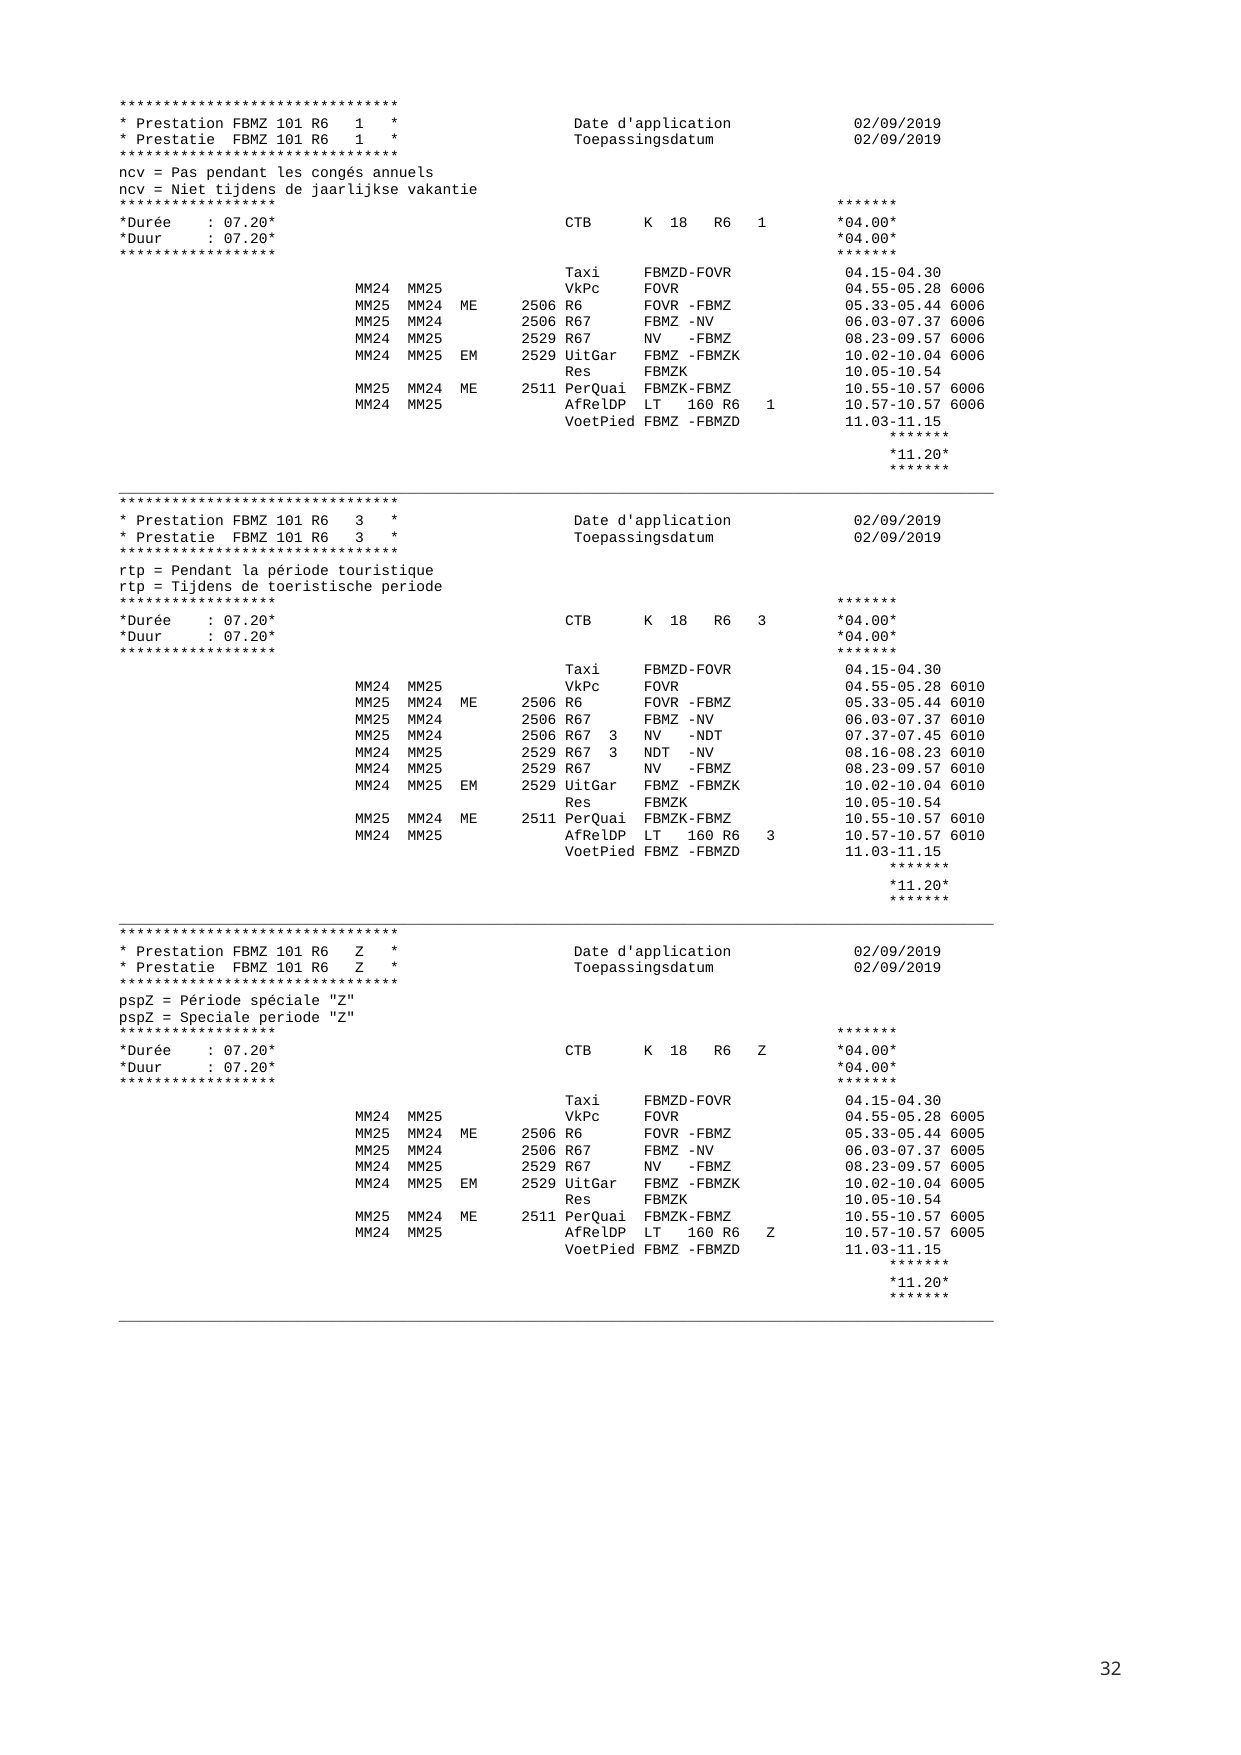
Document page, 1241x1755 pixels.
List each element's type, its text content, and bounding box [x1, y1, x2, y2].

text ******************************** * Prestation FBMZ 101 R6 1 * Date d'application 02/09/2019 * Prestatie FBMZ 101 R6 1 * Toepassingsdatum 02/09/2019 ******************************** ncv = Pas pendant les congés annuels ncv = Niet tijdens de jaarlijkse vakantie ****************** ******* *Durée : 07.20* CTB K 18 R6 1 *04.00* *Duur : 07.20* *04.00* ****************** ******* Taxi FBMZD-FOVR 04.15-04.30 MM24 MM25 VkPc FOVR 04.55-05.28 6006 MM25 MM24 ME 2506 R6 FOVR -FBMZ 05.33-05.44 6006 MM25 MM24 2506 R67 FBMZ -NV 06.03-07.37 6006 MM24 MM25 2529 R67 NV -FBMZ 08.23-09.57 6006 MM24 MM25 EM 2529 UitGar FBMZ -FBMZK 10.02-10.04 6006 Res FBMZK 10.05-10.54 MM25 MM24 ME 2511 PerQuai FBMZK-FBMZ 10.55-10.57 6006 MM24 MM25 AfRelDP LT 160 R6 1 10.57-10.57 6006 VoetPied FBMZ -FBMZD 11.03-11.15 ******* *11.20* ******* ____________________________________________________________________________________________________ [119, 99, 1122, 497]
text ******************************** * Prestation FBMZ 101 R6 3 * Date d'application 02/09/2019 * Prestatie FBMZ 101 R6 3 * Toepassingsdatum 02/09/2019 ******************************** rtp = Pendant la période touristique rtp = Tijdens de toeristische periode ****************** ******* *Durée : 07.20* CTB K 18 R6 3 *04.00* *Duur : 07.20* *04.00* ****************** ******* Taxi FBMZD-FOVR 04.15-04.30 MM24 MM25 VkPc FOVR 04.55-05.28 6010 MM25 MM24 ME 2506 R6 FOVR -FBMZ 05.33-05.44 6010 MM25 MM24 2506 R67 FBMZ -NV 06.03-07.37 6010 MM25 MM24 2506 R67 3 NV -NDT 07.37-07.45 6010 MM24 MM25 2529 R67 3 NDT -NV 08.16-08.23 6010 MM24 MM25 2529 R67 NV -FBMZ 08.23-09.57 6010 MM24 MM25 EM 2529 UitGar FBMZ -FBMZK 10.02-10.04 6010 Res FBMZK 10.05-10.54 MM25 MM24 ME 2511 PerQuai FBMZK-FBMZ 10.55-10.57 6010 MM24 MM25 AfRelDP LT 160 R6 3 10.57-10.57 6010 VoetPied FBMZ -FBMZD 11.03-11.15 ******* *11.20* ******* ____________________________________________________________________________________________________ [119, 497, 1122, 927]
text ******************************** * Prestation FBMZ 101 R6 Z * Date d'application 02/09/2019 * Prestatie FBMZ 101 R6 Z * Toepassingsdatum 02/09/2019 ******************************** pspZ = Période spéciale "Z" pspZ = Speciale periode "Z" ****************** ******* *Durée : 07.20* CTB K 18 R6 Z *04.00* *Duur : 07.20* *04.00* ****************** ******* Taxi FBMZD-FOVR 04.15-04.30 MM24 MM25 VkPc FOVR 04.55-05.28 6005 MM25 MM24 ME 2506 R6 FOVR -FBMZ 05.33-05.44 6005 MM25 MM24 2506 R67 FBMZ -NV 06.03-07.37 6005 MM24 MM25 2529 R67 NV -FBMZ 08.23-09.57 6005 MM24 MM25 EM 2529 UitGar FBMZ -FBMZK 10.02-10.04 6005 Res FBMZK 10.05-10.54 MM25 MM24 ME 2511 PerQuai FBMZK-FBMZ 10.55-10.57 6005 MM24 MM25 AfRelDP LT 160 R6 Z 10.57-10.57 6005 VoetPied FBMZ -FBMZD 11.03-11.15 ******* *11.20* ******* ____________________________________________________________________________________________________ [119, 927, 1122, 1325]
